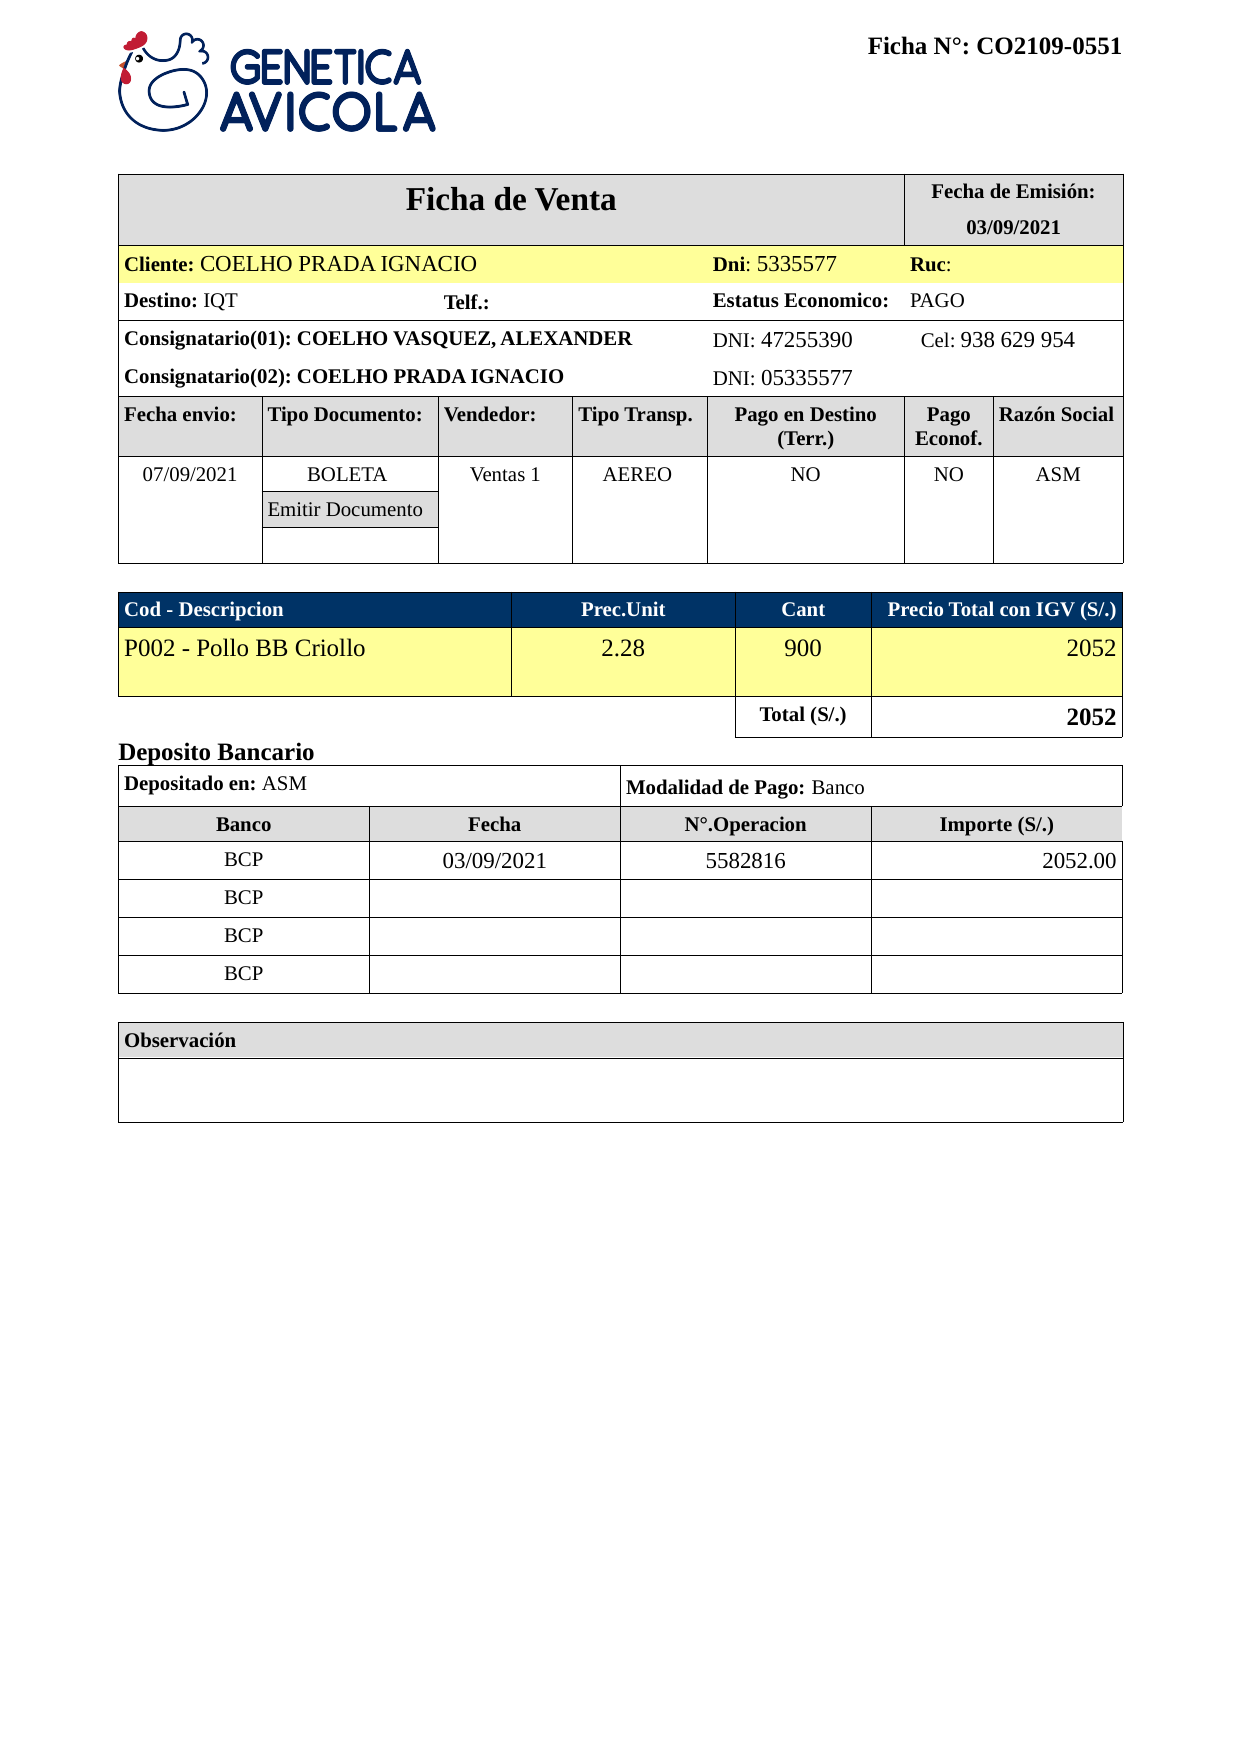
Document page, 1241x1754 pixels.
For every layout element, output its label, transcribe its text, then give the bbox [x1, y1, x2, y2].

table_cell Cel: 938 629 954 [915, 321, 1123, 358]
table_cell Fecha [370, 807, 620, 841]
table_cell PAGO [904, 283, 1123, 320]
table_header Fecha de Emisión: [905, 175, 1123, 209]
table_cell Pago Econof. [905, 397, 993, 456]
table_header Observación [119, 1023, 1123, 1057]
table_cell [872, 880, 1122, 917]
table_cell Estatus Economico: [707, 283, 904, 320]
table_cell Fecha envio: [119, 397, 262, 456]
table_cell [118, 697, 511, 737]
table_cell Tipo Documento: [263, 397, 438, 456]
table_cell Importe (S/.) [872, 807, 1122, 841]
table_cell [621, 880, 871, 917]
table_cell 03/09/2021 [370, 842, 620, 879]
table_cell Cliente: COELHO PRADA IGNACIO [119, 246, 707, 283]
table_cell BCP [119, 918, 369, 955]
table_cell NO [708, 457, 904, 563]
table_cell Emitir Documento [263, 492, 438, 527]
text Deposito Bancario [118, 737, 1122, 765]
table_cell DNI: 05335577 [707, 358, 1123, 396]
table_cell N°.Operacion [621, 807, 871, 841]
table_cell [370, 880, 620, 917]
picture [118, 31, 436, 132]
table_header Precio Total con IGV (S/.) [872, 593, 1122, 627]
table_cell [511, 697, 735, 737]
table_cell Destino: IQT [119, 283, 438, 320]
table_header Prec.Unit [512, 593, 735, 627]
table_cell 2.28 [512, 628, 735, 696]
table_cell 5582816 [621, 842, 871, 879]
table_cell Telf.: [438, 283, 707, 320]
table_cell 07/09/2021 [119, 457, 262, 563]
table_cell Dni: 5335577 [707, 246, 904, 283]
table_cell Ruc: [904, 246, 1123, 283]
table_header Ficha de Venta [119, 175, 904, 245]
table_cell BCP [119, 842, 369, 879]
table_cell 03/09/2021 [905, 209, 1123, 245]
table_cell Pago en Destino (Terr.) [708, 397, 904, 456]
table_cell DNI: 47255390 [707, 321, 915, 358]
table_cell [370, 956, 620, 993]
table_cell 900 [736, 628, 871, 696]
table_cell ASM [994, 457, 1123, 563]
table_cell NO [905, 457, 993, 563]
table_cell Total (S/.) [736, 697, 871, 737]
table_cell BCP [119, 880, 369, 917]
table_cell AEREO [573, 457, 707, 563]
table_cell [621, 918, 871, 955]
table_cell BCP [119, 956, 369, 993]
table_cell 2052 [872, 697, 1122, 737]
table_cell Ventas 1 [439, 457, 572, 563]
table_cell [370, 918, 620, 955]
table_cell Vendedor: [439, 397, 572, 456]
table_header Cant [736, 593, 871, 627]
table_cell [621, 956, 871, 993]
table_cell Banco [119, 807, 369, 841]
table_cell 2052.00 [872, 842, 1122, 879]
table_cell [119, 1059, 1123, 1122]
table_cell Consignatario(01): COELHO VASQUEZ, ALEXANDER [119, 321, 707, 358]
table_cell P002 - Pollo BB Criollo [119, 628, 511, 696]
table_cell Razón Social [994, 397, 1123, 456]
table_cell [872, 956, 1122, 993]
table_header Modalidad de Pago: Banco [621, 766, 1122, 806]
table_cell [872, 918, 1122, 955]
table_cell Consignatario(02): COELHO PRADA IGNACIO [119, 358, 707, 396]
table_cell Tipo Transp. [573, 397, 707, 456]
table_header Depositado en: ASM [119, 766, 620, 806]
table_cell [263, 528, 438, 563]
table_header Cod - Descripcion [119, 593, 511, 627]
table_cell BOLETA [263, 457, 438, 491]
table_cell 2052 [872, 628, 1122, 696]
